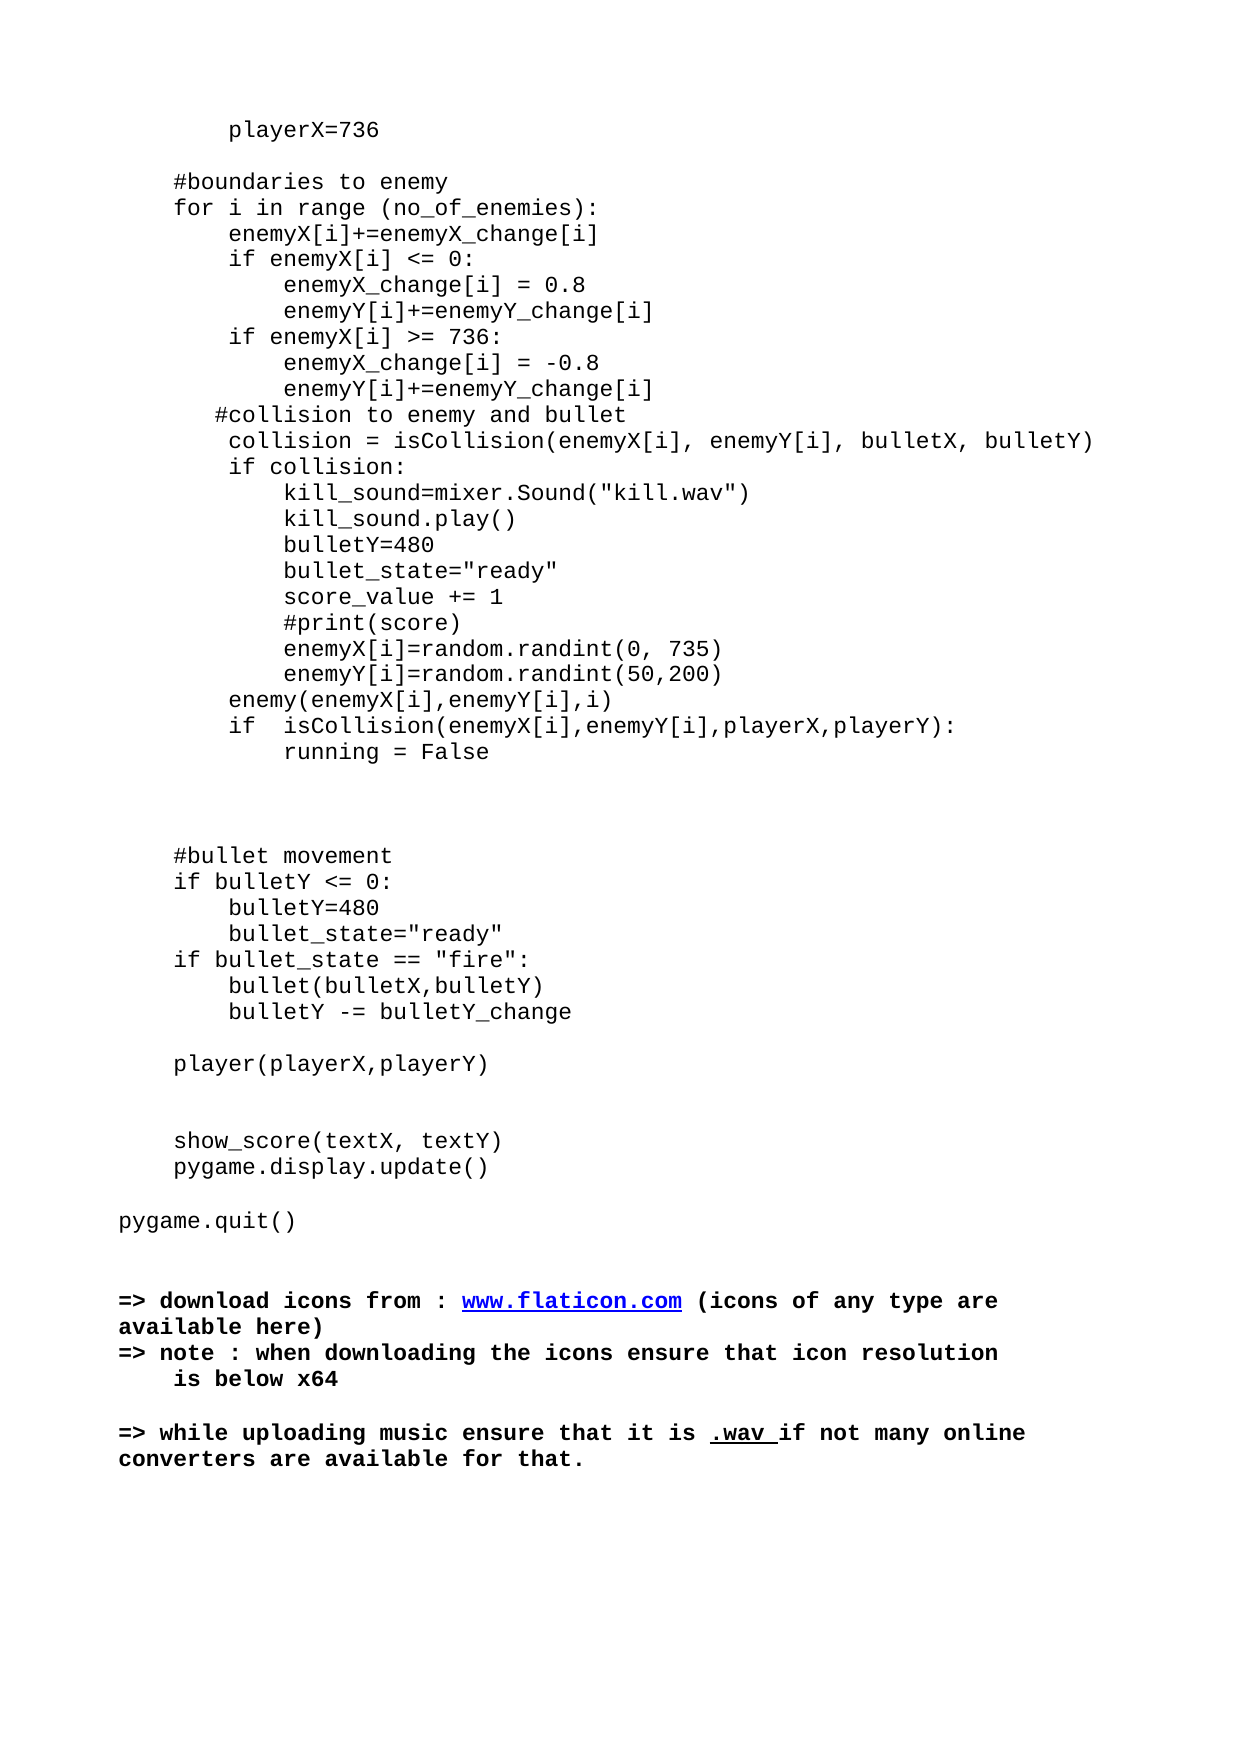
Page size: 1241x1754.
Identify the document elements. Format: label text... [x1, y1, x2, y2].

text enemyY[i]+=enemyY_change[i] [118, 300, 1122, 326]
text bulletY=480 [118, 896, 1122, 922]
text collision = isCollision(enemyX[i], enemyY[i], bulletX, bulletY) [118, 429, 1122, 455]
text if enemyX[i] <= 0: [118, 248, 1122, 274]
text bulletY=480 [118, 533, 1122, 559]
text bullet_state="ready" [118, 922, 1122, 948]
text show_score(textX, textY) [118, 1130, 1122, 1156]
text enemyX_change[i] = -0.8 [118, 352, 1122, 377]
text player(playerX,playerY) [118, 1052, 1122, 1078]
text score_value += 1 [118, 585, 1122, 611]
text for i in range (no_of_enemies): [118, 196, 1122, 222]
text kill_sound=mixer.Sound("kill.wav") [118, 481, 1122, 507]
text if isCollision(enemyX[i],enemyY[i],playerX,playerY): [118, 715, 1122, 741]
text if enemyX[i] >= 736: [118, 326, 1122, 352]
text if collision: [118, 455, 1122, 481]
text #collision to enemy and bullet [118, 403, 1122, 429]
text pygame.display.update() [118, 1156, 1122, 1182]
text playerX=736 [118, 118, 1122, 144]
text enemyX[i]=random.randint(0, 735) [118, 637, 1122, 663]
text #bullet movement [118, 844, 1122, 870]
text bulletY -= bulletY_change [118, 1000, 1122, 1026]
text #print(score) [118, 611, 1122, 637]
text running = False [118, 741, 1122, 767]
text enemyX_change[i] = 0.8 [118, 274, 1122, 300]
text bullet_state="ready" [118, 559, 1122, 585]
text => note : when downloading the icons ensure that icon resolution [118, 1341, 1122, 1367]
text if bulletY <= 0: [118, 870, 1122, 896]
text #boundaries to enemy [118, 170, 1122, 196]
text kill_sound.play() [118, 507, 1122, 533]
text bullet(bulletX,bulletY) [118, 974, 1122, 1000]
text enemyY[i]=random.randint(50,200) [118, 663, 1122, 689]
text enemy(enemyX[i],enemyY[i],i) [118, 689, 1122, 715]
text pygame.quit() [118, 1209, 1122, 1236]
text if bullet_state == "fire": [118, 948, 1122, 974]
text is below x64 [118, 1367, 1122, 1393]
text => while uploading music ensure that it is .wav if not many online converters are available for that. [118, 1421, 1122, 1473]
text => download icons from : www.flaticon.com (icons of any type are available here) [118, 1289, 1122, 1341]
text enemyX[i]+=enemyX_change[i] [118, 222, 1122, 248]
text enemyY[i]+=enemyY_change[i] [118, 377, 1122, 403]
